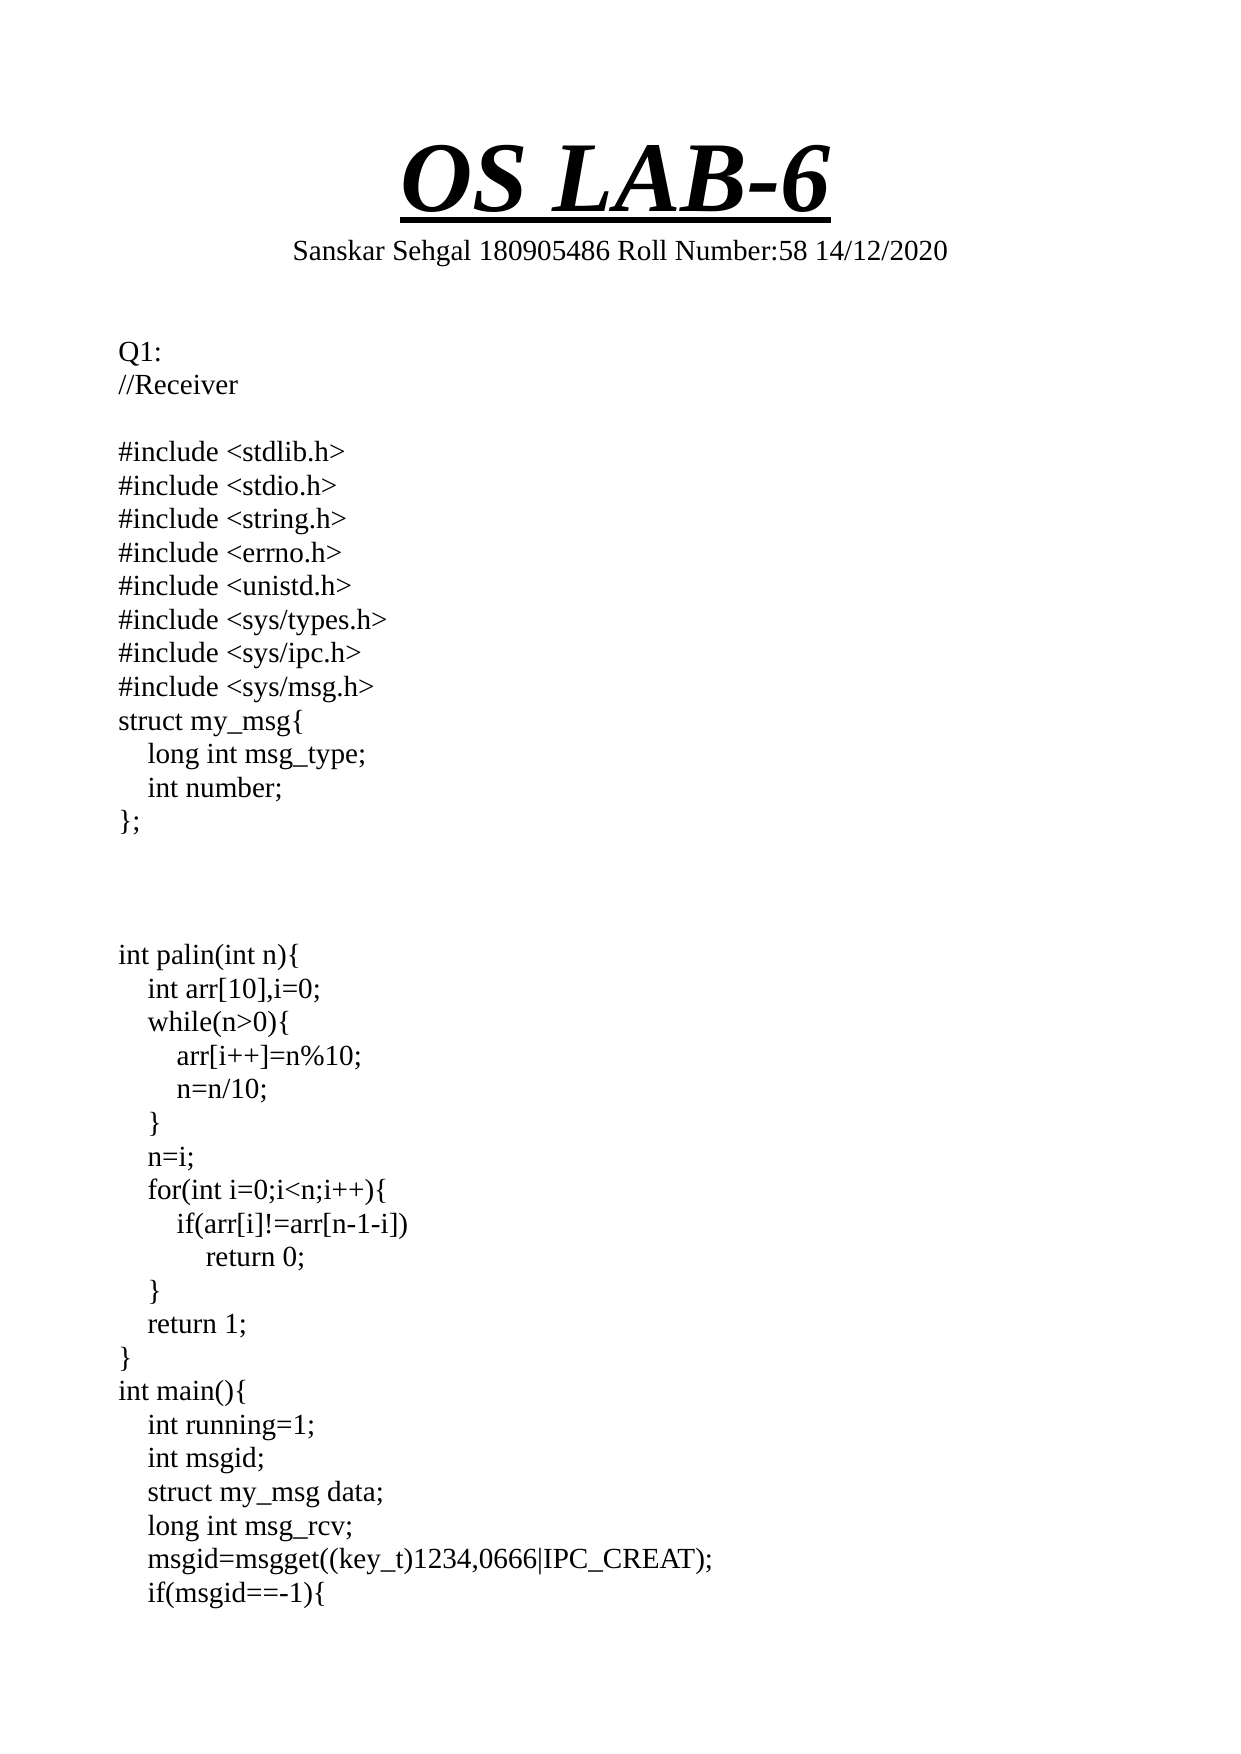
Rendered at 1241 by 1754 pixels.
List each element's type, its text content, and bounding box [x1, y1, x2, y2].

text long int msg_rcv; [118, 1508, 1122, 1541]
text n=n/10; [118, 1072, 1122, 1105]
text for(int i=0;i<n;i++){ [118, 1172, 1122, 1206]
text msgid=msgget((key_t)1234,0666|IPC_CREAT); [118, 1541, 1122, 1575]
text } [118, 1340, 1122, 1373]
text Q1: [118, 334, 1122, 367]
text while(n>0){ [118, 1004, 1122, 1038]
text if(arr[i]!=arr[n-1-i]) [118, 1206, 1122, 1239]
text #include <stdio.h> [118, 468, 1122, 501]
text struct my_msg{ [118, 703, 1122, 736]
text arr[i++]=n%10; [118, 1038, 1122, 1072]
text #include <sys/types.h> [118, 602, 1122, 636]
text }; [118, 803, 1122, 837]
text struct my_msg data; [118, 1474, 1122, 1508]
text #include <sys/ipc.h> [118, 636, 1122, 669]
text #include <errno.h> [118, 535, 1122, 568]
text #include <string.h> [118, 501, 1122, 535]
text long int msg_type; [118, 736, 1122, 770]
text int running=1; [118, 1407, 1122, 1441]
text n=i; [118, 1139, 1122, 1172]
text OS LAB-6 [118, 118, 1122, 233]
text return 1; [118, 1306, 1122, 1340]
text int number; [118, 770, 1122, 803]
text #include <sys/msg.h> [118, 669, 1122, 703]
text return 0; [118, 1239, 1122, 1273]
text int main(){ [118, 1373, 1122, 1407]
text if(msgid==-1){ [118, 1575, 1122, 1608]
text //Receiver [118, 367, 1122, 401]
text int msgid; [118, 1441, 1122, 1474]
text } [118, 1105, 1122, 1139]
text Sanskar Sehgal 180905486 Roll Number:58 14/12/2020 [118, 233, 1122, 267]
text int arr[10],i=0; [118, 971, 1122, 1004]
text #include <stdlib.h> [118, 434, 1122, 468]
text int palin(int n){ [118, 937, 1122, 971]
text #include <unistd.h> [118, 568, 1122, 602]
text } [118, 1273, 1122, 1306]
